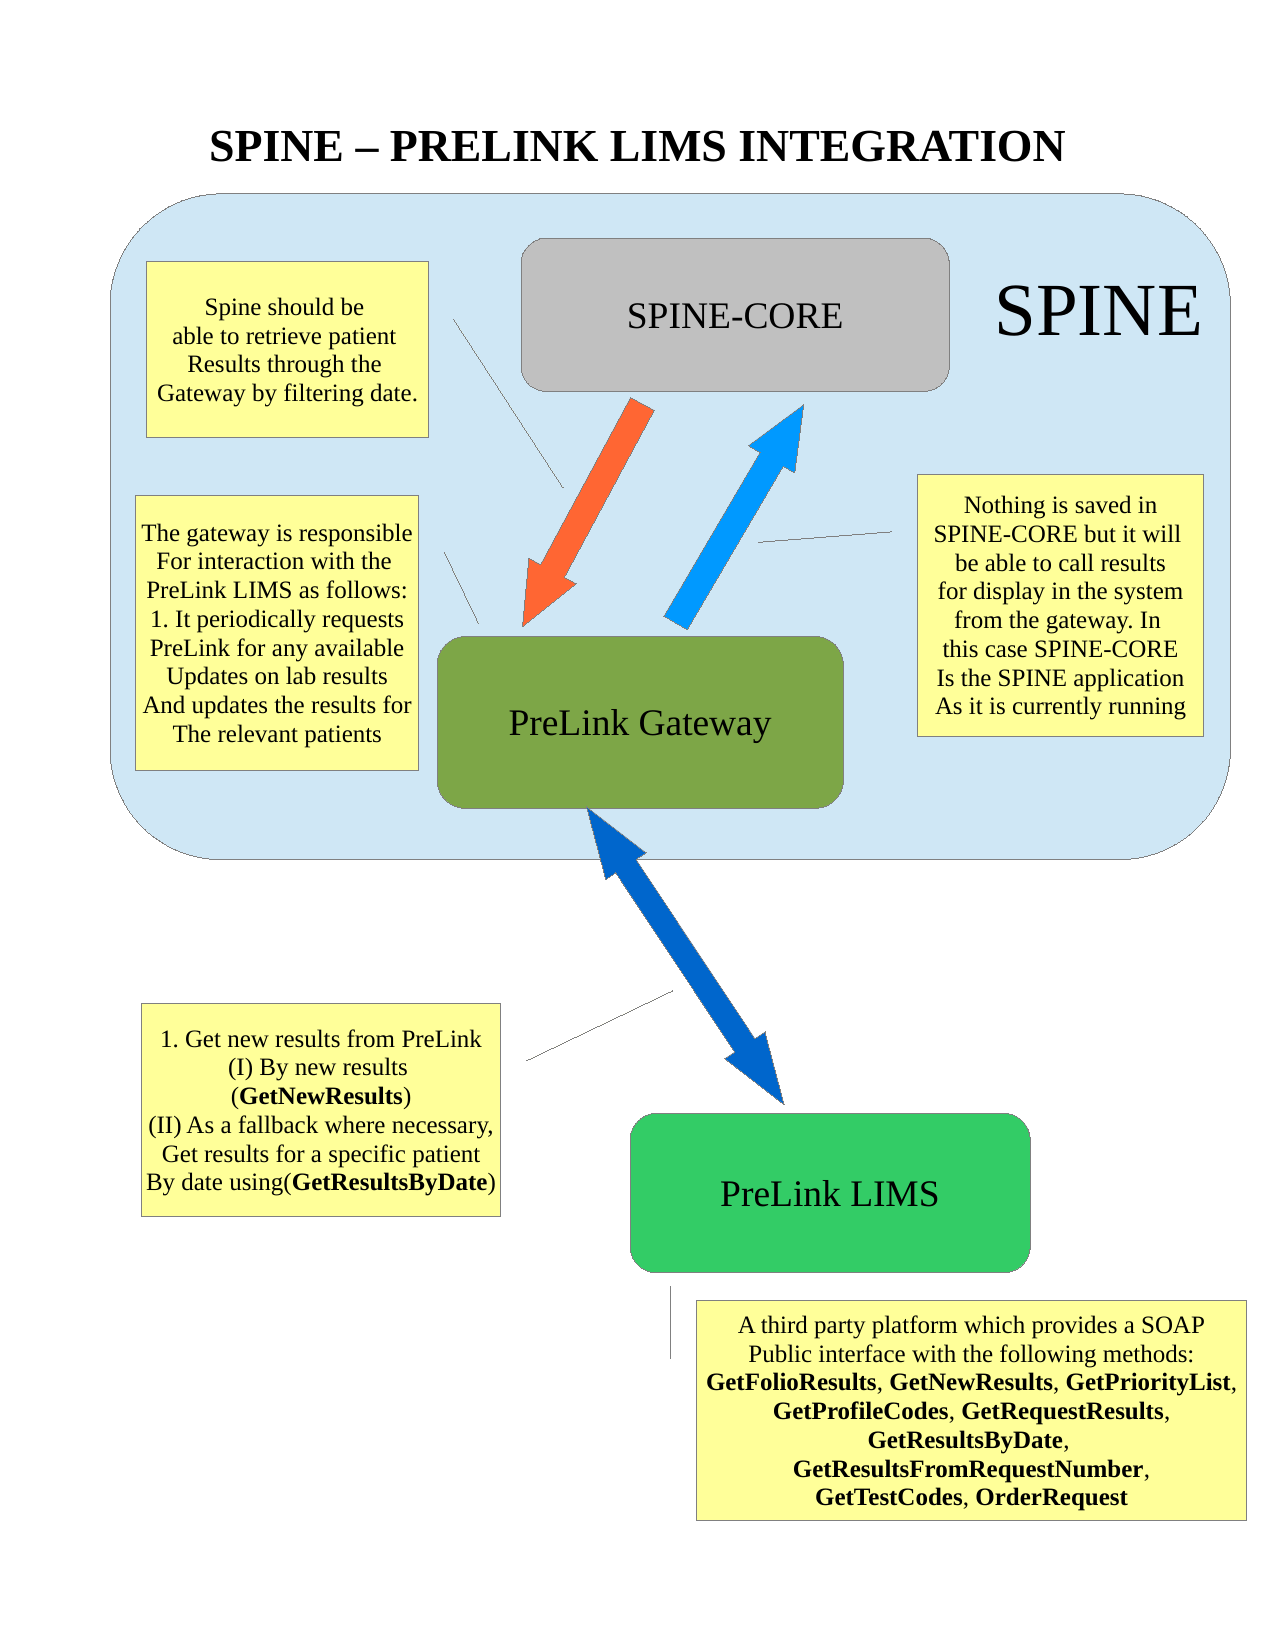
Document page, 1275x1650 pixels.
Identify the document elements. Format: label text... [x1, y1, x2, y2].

text SPINE – PRELINK LIMS INTEGRATION [118, 118, 1157, 171]
